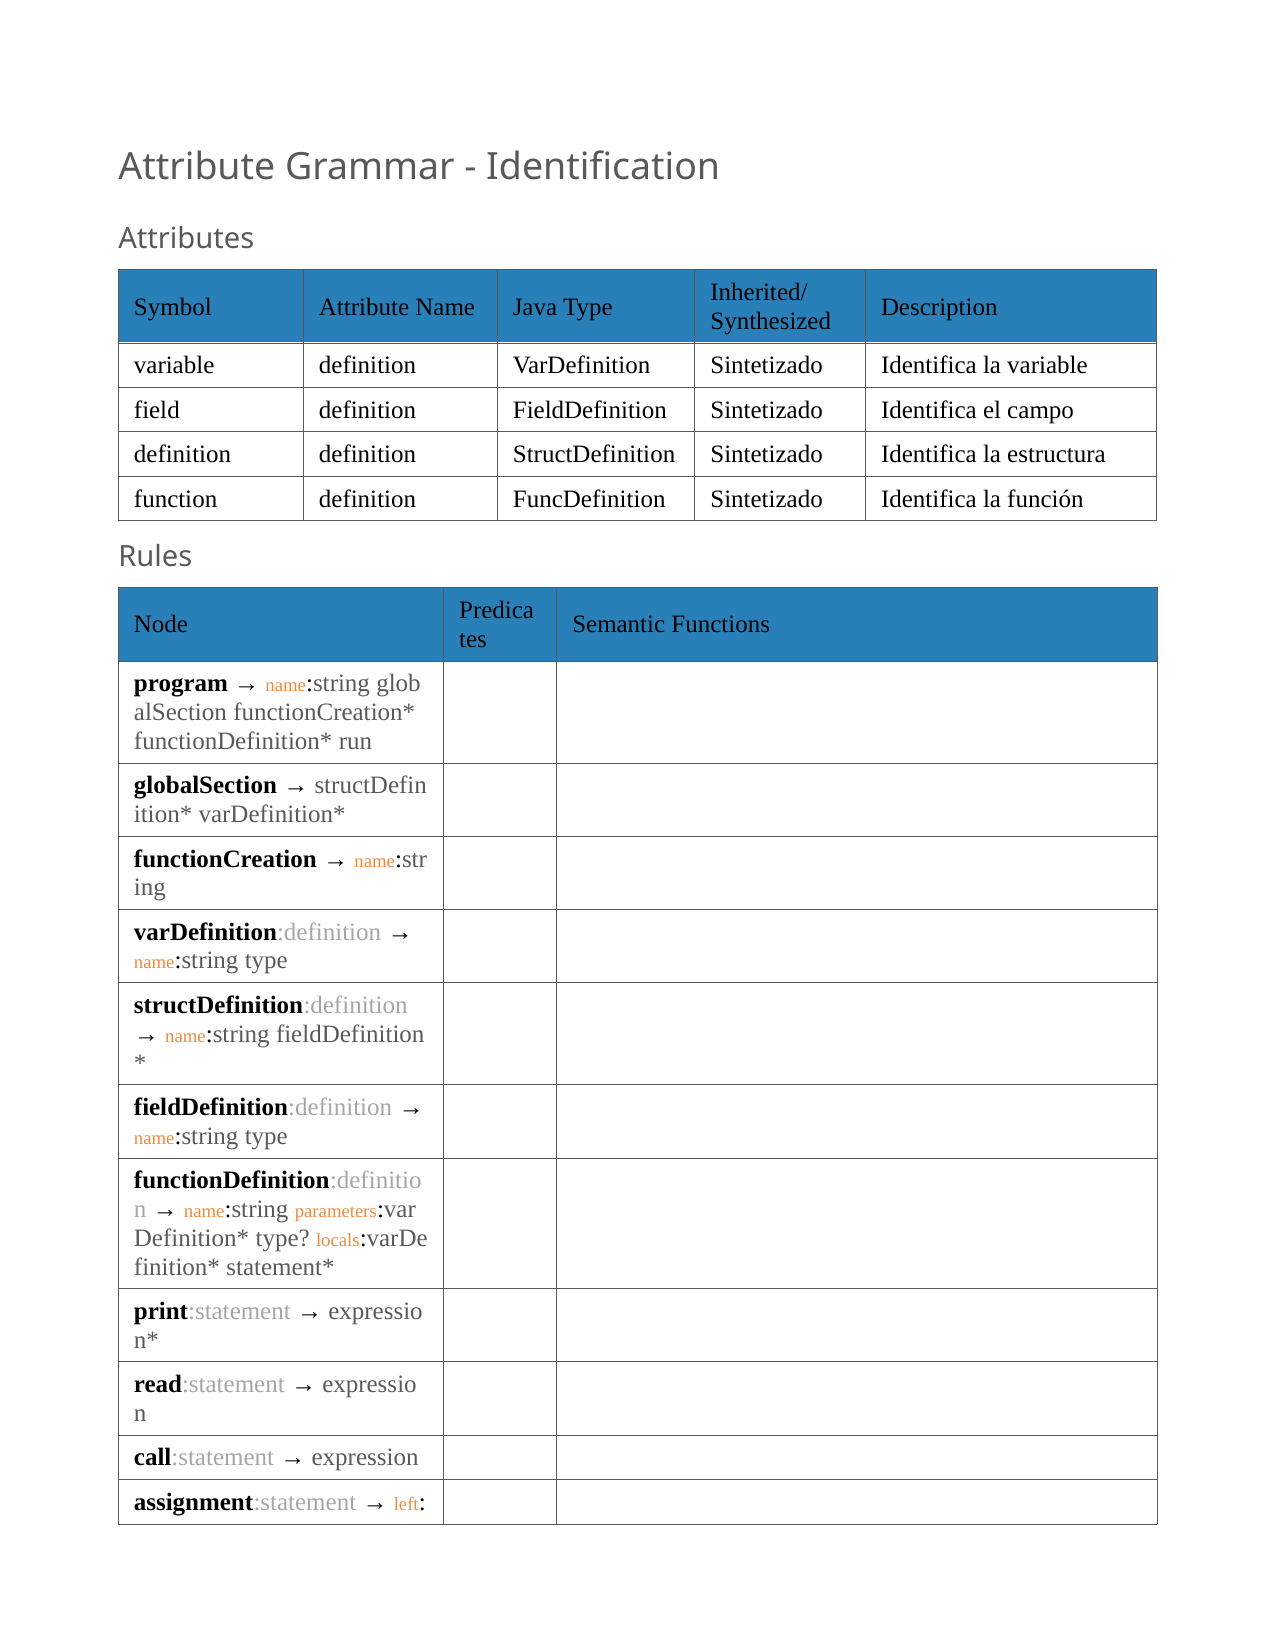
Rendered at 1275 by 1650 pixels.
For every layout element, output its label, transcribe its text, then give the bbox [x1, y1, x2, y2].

table_header Description [866, 270, 1156, 342]
subtitle Rules [118, 535, 1157, 575]
table_cell functionCreation → name:string [119, 837, 443, 909]
table_cell [444, 662, 556, 762]
table_cell fieldDefinition:definition → name:string type [119, 1085, 443, 1157]
table_cell variable [119, 344, 303, 387]
table_cell [444, 983, 556, 1084]
table_cell [444, 1085, 556, 1157]
table_cell [557, 764, 1157, 836]
table_header Inherited/Synthesized [695, 270, 865, 342]
table_cell [557, 1362, 1157, 1434]
subtitle Attribute Grammar - Identification [118, 139, 1157, 190]
table_cell [557, 983, 1157, 1084]
table_cell varDefinition:definition → name:string type [119, 910, 443, 982]
table_cell definition [304, 432, 497, 476]
table_cell VarDefinition [498, 344, 694, 387]
table_cell program → name:string globalSection functionCreation* functionDefinition* run [119, 662, 443, 762]
table_cell function [119, 477, 303, 520]
table_cell [444, 1362, 556, 1434]
table_cell functionDefinition:definition → name:string parameters:varDefinition* type? locals:varDefinition* statement* [119, 1159, 443, 1288]
table_cell [557, 910, 1157, 982]
table_cell print:statement → expression* [119, 1289, 443, 1361]
table_cell Identifica el campo [866, 388, 1156, 431]
table_cell definition [304, 477, 497, 520]
table_cell Identifica la variable [866, 344, 1156, 387]
table_cell [557, 1480, 1157, 1523]
table_header Java Type [498, 270, 694, 342]
table_header Predicates [444, 588, 556, 661]
table_cell [557, 1436, 1157, 1479]
table_cell [557, 1159, 1157, 1288]
table_header Node [119, 588, 443, 661]
table_cell call:statement → expression [119, 1436, 443, 1479]
table_header Semantic Functions [557, 588, 1157, 661]
table_cell [557, 662, 1157, 762]
table_cell read:statement → expression [119, 1362, 443, 1434]
table_cell structDefinition:definition → name:string fieldDefinition* [119, 983, 443, 1084]
table_cell Sintetizado [695, 477, 865, 520]
table_cell definition [119, 432, 303, 476]
table_cell StructDefinition [498, 432, 694, 476]
table_cell [444, 837, 556, 909]
table_cell Sintetizado [695, 344, 865, 387]
table_cell [444, 1436, 556, 1479]
table_cell Identifica la función [866, 477, 1156, 520]
table_cell Sintetizado [695, 388, 865, 431]
table_cell [444, 1159, 556, 1288]
table_cell [444, 910, 556, 982]
table_cell [444, 1480, 556, 1523]
table_cell Identifica la estructura [866, 432, 1156, 476]
table_cell [444, 764, 556, 836]
table_header Symbol [119, 270, 303, 342]
table_cell [557, 837, 1157, 909]
table_cell definition [304, 344, 497, 387]
table_cell field [119, 388, 303, 431]
subtitle Attributes [118, 217, 1157, 257]
table_header Attribute Name [304, 270, 497, 342]
table_cell FieldDefinition [498, 388, 694, 431]
table_cell Sintetizado [695, 432, 865, 476]
table_cell FuncDefinition [498, 477, 694, 520]
table_cell [557, 1085, 1157, 1157]
table_cell assignment:statement → left: [119, 1480, 443, 1523]
table_cell [444, 1289, 556, 1361]
table_cell globalSection → structDefinition* varDefinition* [119, 764, 443, 836]
table_cell [557, 1289, 1157, 1361]
table_cell definition [304, 388, 497, 431]
